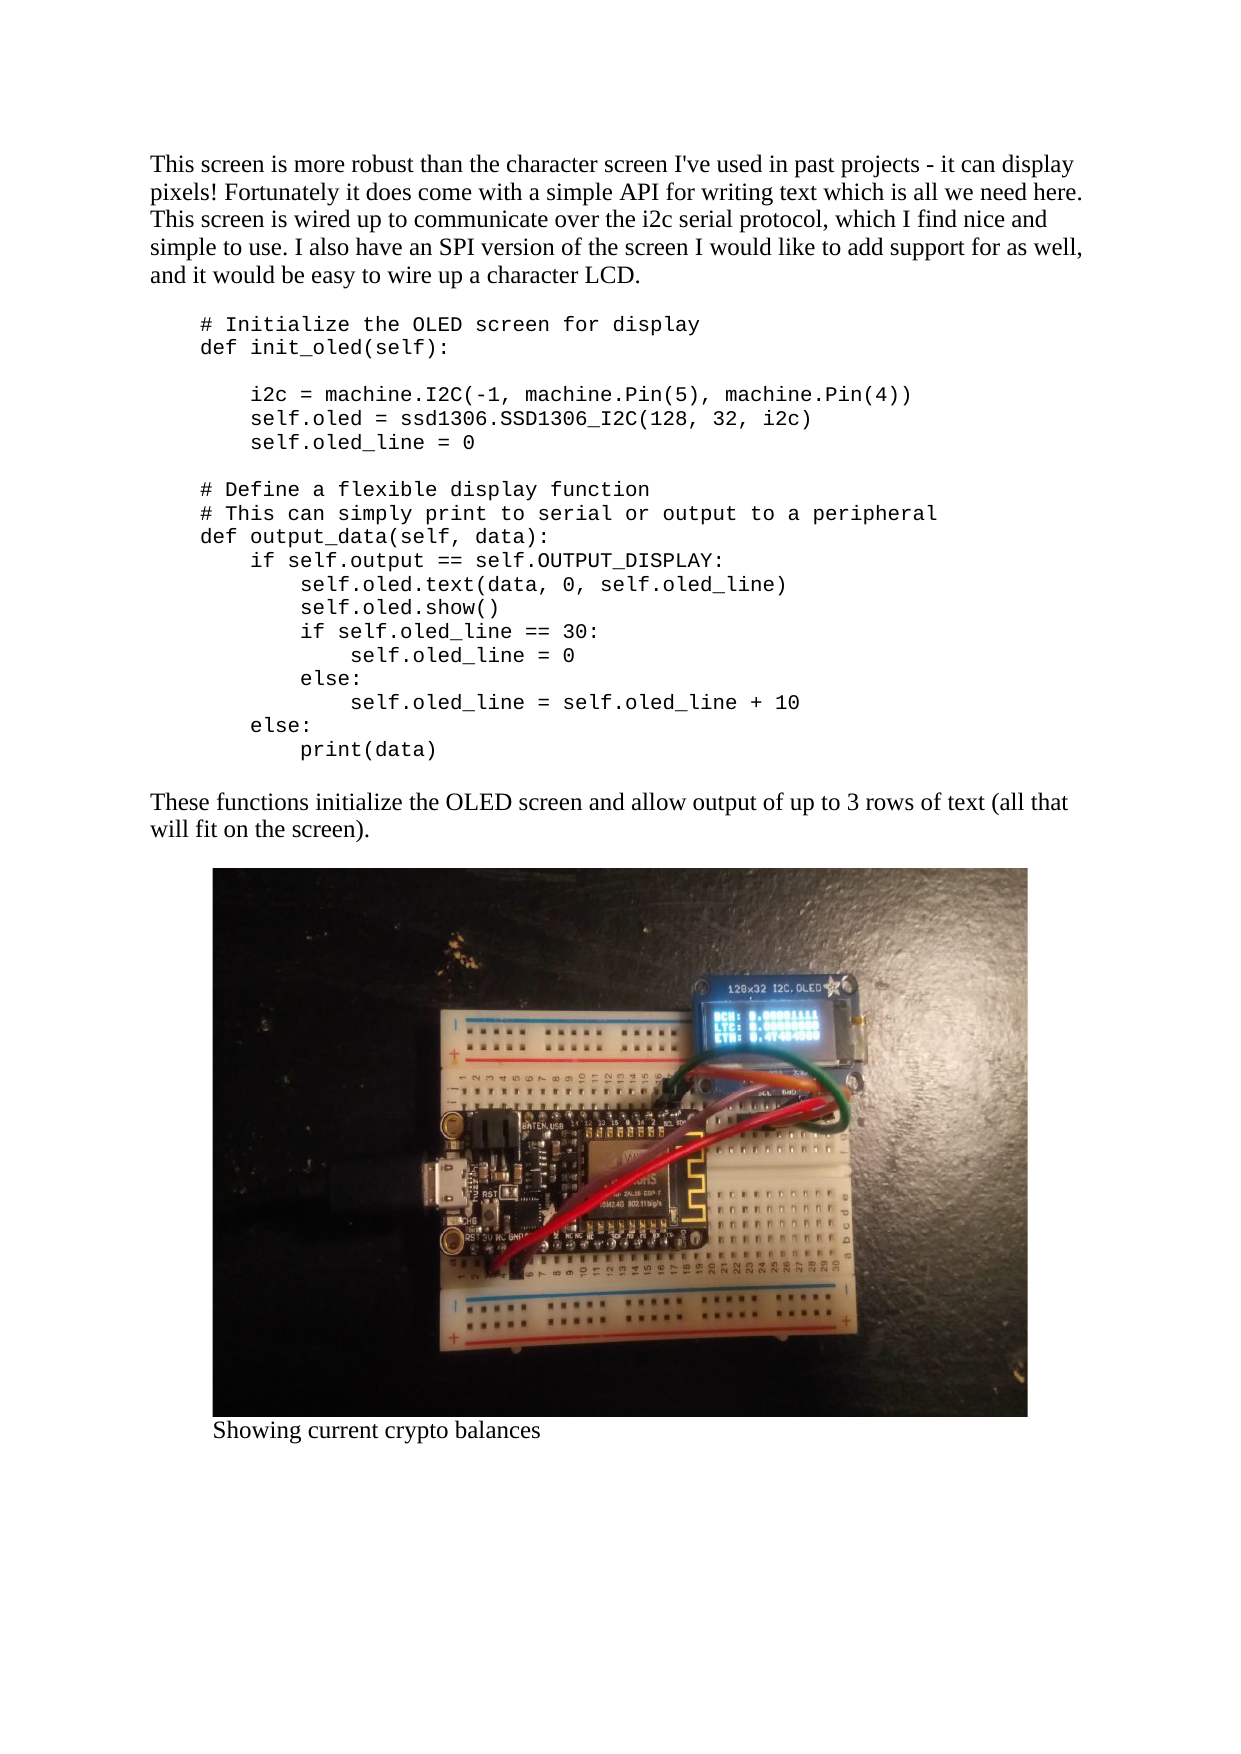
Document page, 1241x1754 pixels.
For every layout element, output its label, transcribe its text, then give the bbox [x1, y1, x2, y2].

text self.oled_line = 0 [150, 432, 1090, 455]
text These functions initialize the OLED screen and allow output of up to 3 rows of text (all that will fit on the screen). [150, 788, 1090, 843]
text if self.output == self.OUTPUT_DISPLAY: [150, 550, 1090, 574]
text # This can simply print to serial or output to a peripheral [150, 503, 1090, 526]
text else: [150, 668, 1090, 692]
text # Initialize the OLED screen for display [150, 313, 1090, 337]
text self.oled_line = 0 [150, 644, 1090, 668]
text else: [150, 716, 1090, 739]
text This screen is more robust than the character screen I've used in past projects - it can display pixels! Fortunately it does come with a simple API for writing text which is all we need here. This screen is wired up to communicate over the i2c serial protocol, which I find nice and simple to use. I also have an SPI version of the screen I would like to add support for as well, and it would be easy to wire up a character LCD. [150, 150, 1090, 288]
text self.oled.show() [150, 597, 1090, 621]
text Showing current crypto balances [212, 1417, 1028, 1444]
picture [212, 868, 1028, 1417]
text if self.oled_line == 30: [150, 621, 1090, 644]
text print(data) [150, 739, 1090, 763]
text self.oled = ssd1306.SSD1306_I2C(128, 32, i2c) [150, 408, 1090, 432]
text def init_oled(self): [150, 337, 1090, 361]
text self.oled.text(data, 0, self.oled_line) [150, 574, 1090, 597]
text self.oled_line = self.oled_line + 10 [150, 692, 1090, 716]
text def output_data(self, data): [150, 526, 1090, 550]
text # Define a flexible display function [150, 479, 1090, 503]
text i2c = machine.I2C(-1, machine.Pin(5), machine.Pin(4)) [150, 384, 1090, 408]
